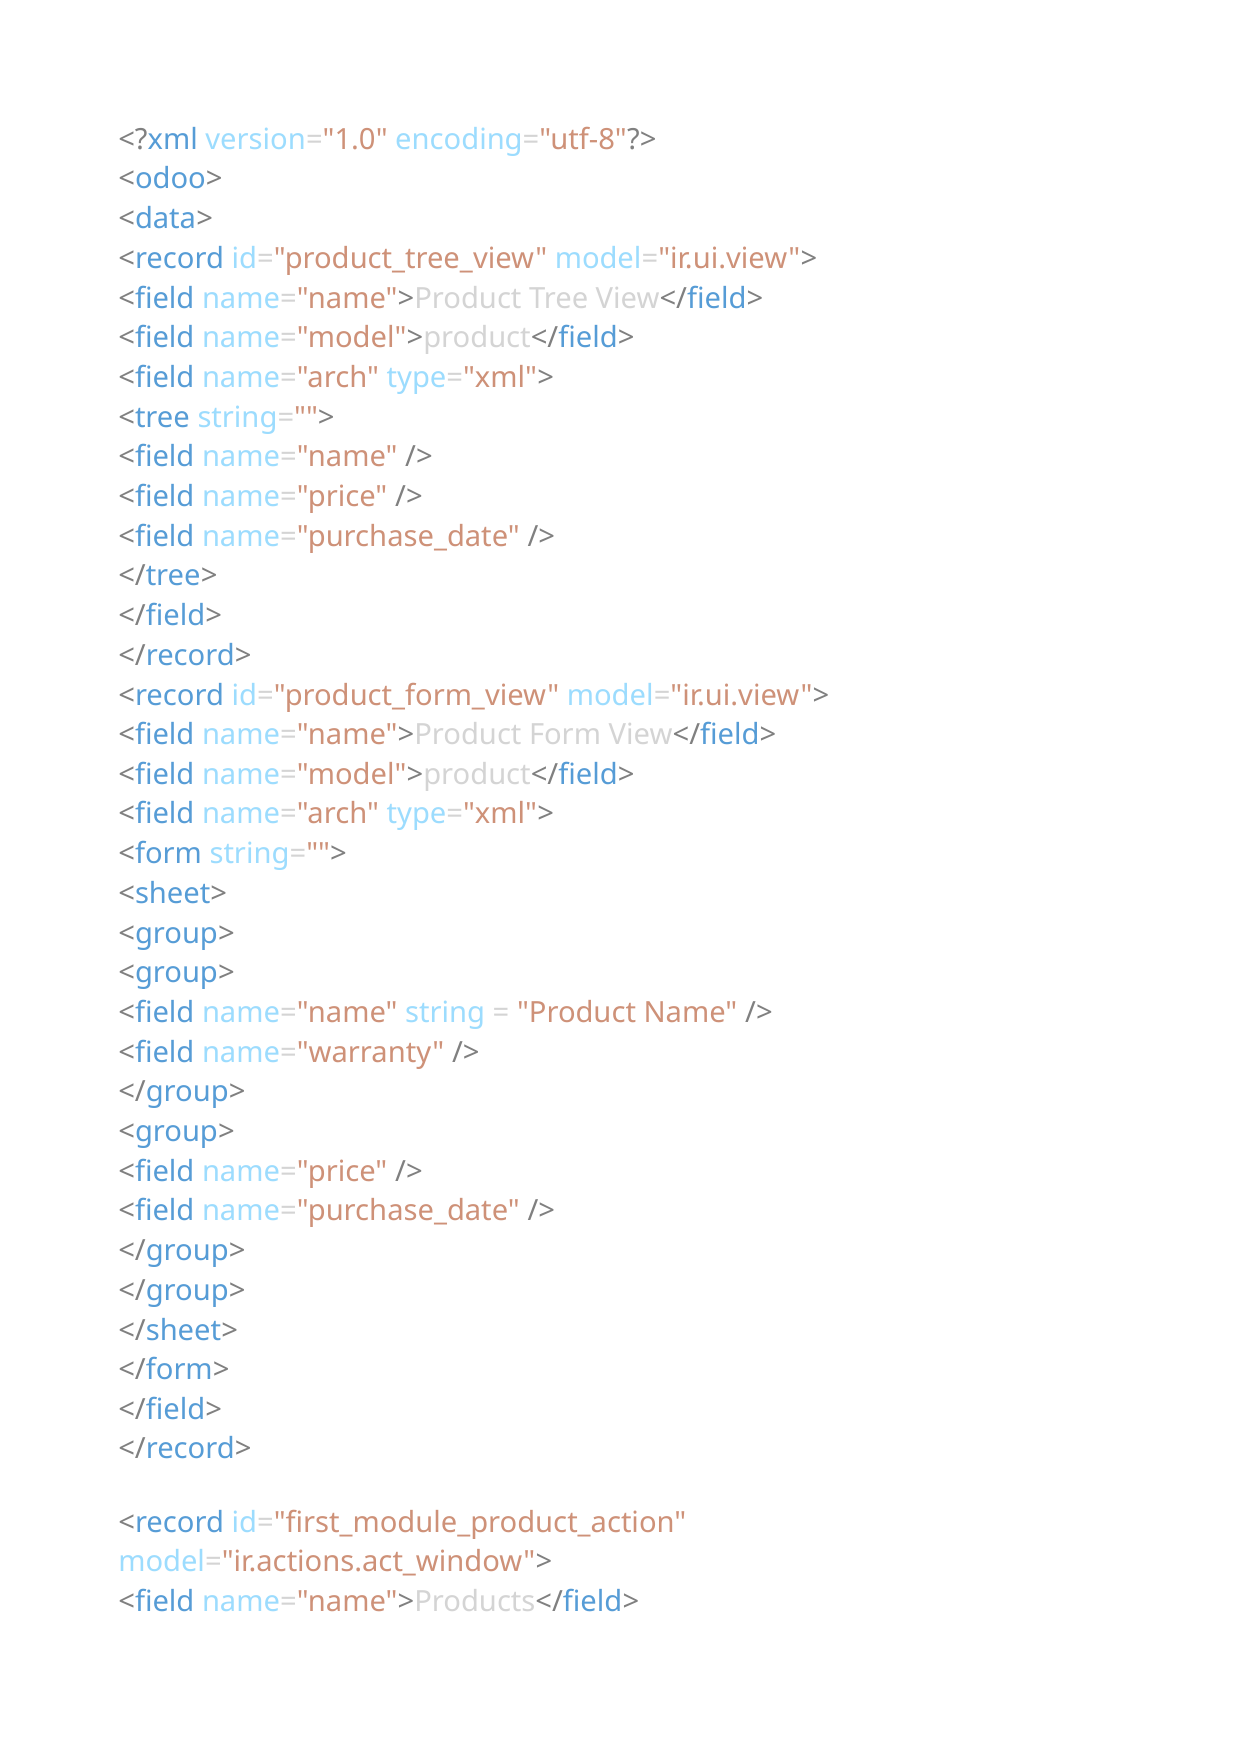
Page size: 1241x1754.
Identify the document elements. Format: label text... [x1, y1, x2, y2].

text <record id="first_module_product_action" model="ir.actions.act_window"> [118, 1501, 1122, 1580]
text <group> [118, 912, 1122, 952]
text <field name="warranty" /> [118, 1031, 1122, 1071]
text <field name="price" /> [118, 475, 1122, 515]
text </record> [118, 634, 1122, 674]
text </tree> [118, 555, 1122, 594]
text <field name="arch" type="xml"> [118, 356, 1122, 396]
text <group> [118, 952, 1122, 991]
text <form string=""> [118, 832, 1122, 872]
text <odoo> [118, 158, 1122, 197]
text </group> [118, 1071, 1122, 1110]
text <data> [118, 197, 1122, 237]
text <field name="name">Products</field> [118, 1580, 1122, 1620]
text <group> [118, 1110, 1122, 1150]
text <field name="name">Product Tree View</field> [118, 277, 1122, 317]
text </record> [118, 1428, 1122, 1467]
text </group> [118, 1269, 1122, 1309]
text <sheet> [118, 872, 1122, 912]
text <field name="name" string = "Product Name" /> [118, 991, 1122, 1031]
text <field name="model">product</field> [118, 317, 1122, 356]
text </sheet> [118, 1309, 1122, 1348]
text <field name="name" /> [118, 436, 1122, 475]
text </form> [118, 1348, 1122, 1388]
text <field name="price" /> [118, 1150, 1122, 1190]
text </field> [118, 594, 1122, 634]
text <record id="product_tree_view" model="ir.ui.view"> [118, 237, 1122, 277]
text <field name="model">product</field> [118, 753, 1122, 793]
text <field name="purchase_date" /> [118, 1190, 1122, 1229]
text <record id="product_form_view" model="ir.ui.view"> [118, 674, 1122, 713]
text <field name="name">Product Form View</field> [118, 713, 1122, 753]
text </field> [118, 1388, 1122, 1428]
text <field name="purchase_date" /> [118, 515, 1122, 555]
text <?xml version="1.0" encoding="utf-8"?> [118, 118, 1122, 158]
text <tree string=""> [118, 396, 1122, 436]
text <field name="arch" type="xml"> [118, 793, 1122, 832]
text </group> [118, 1229, 1122, 1269]
